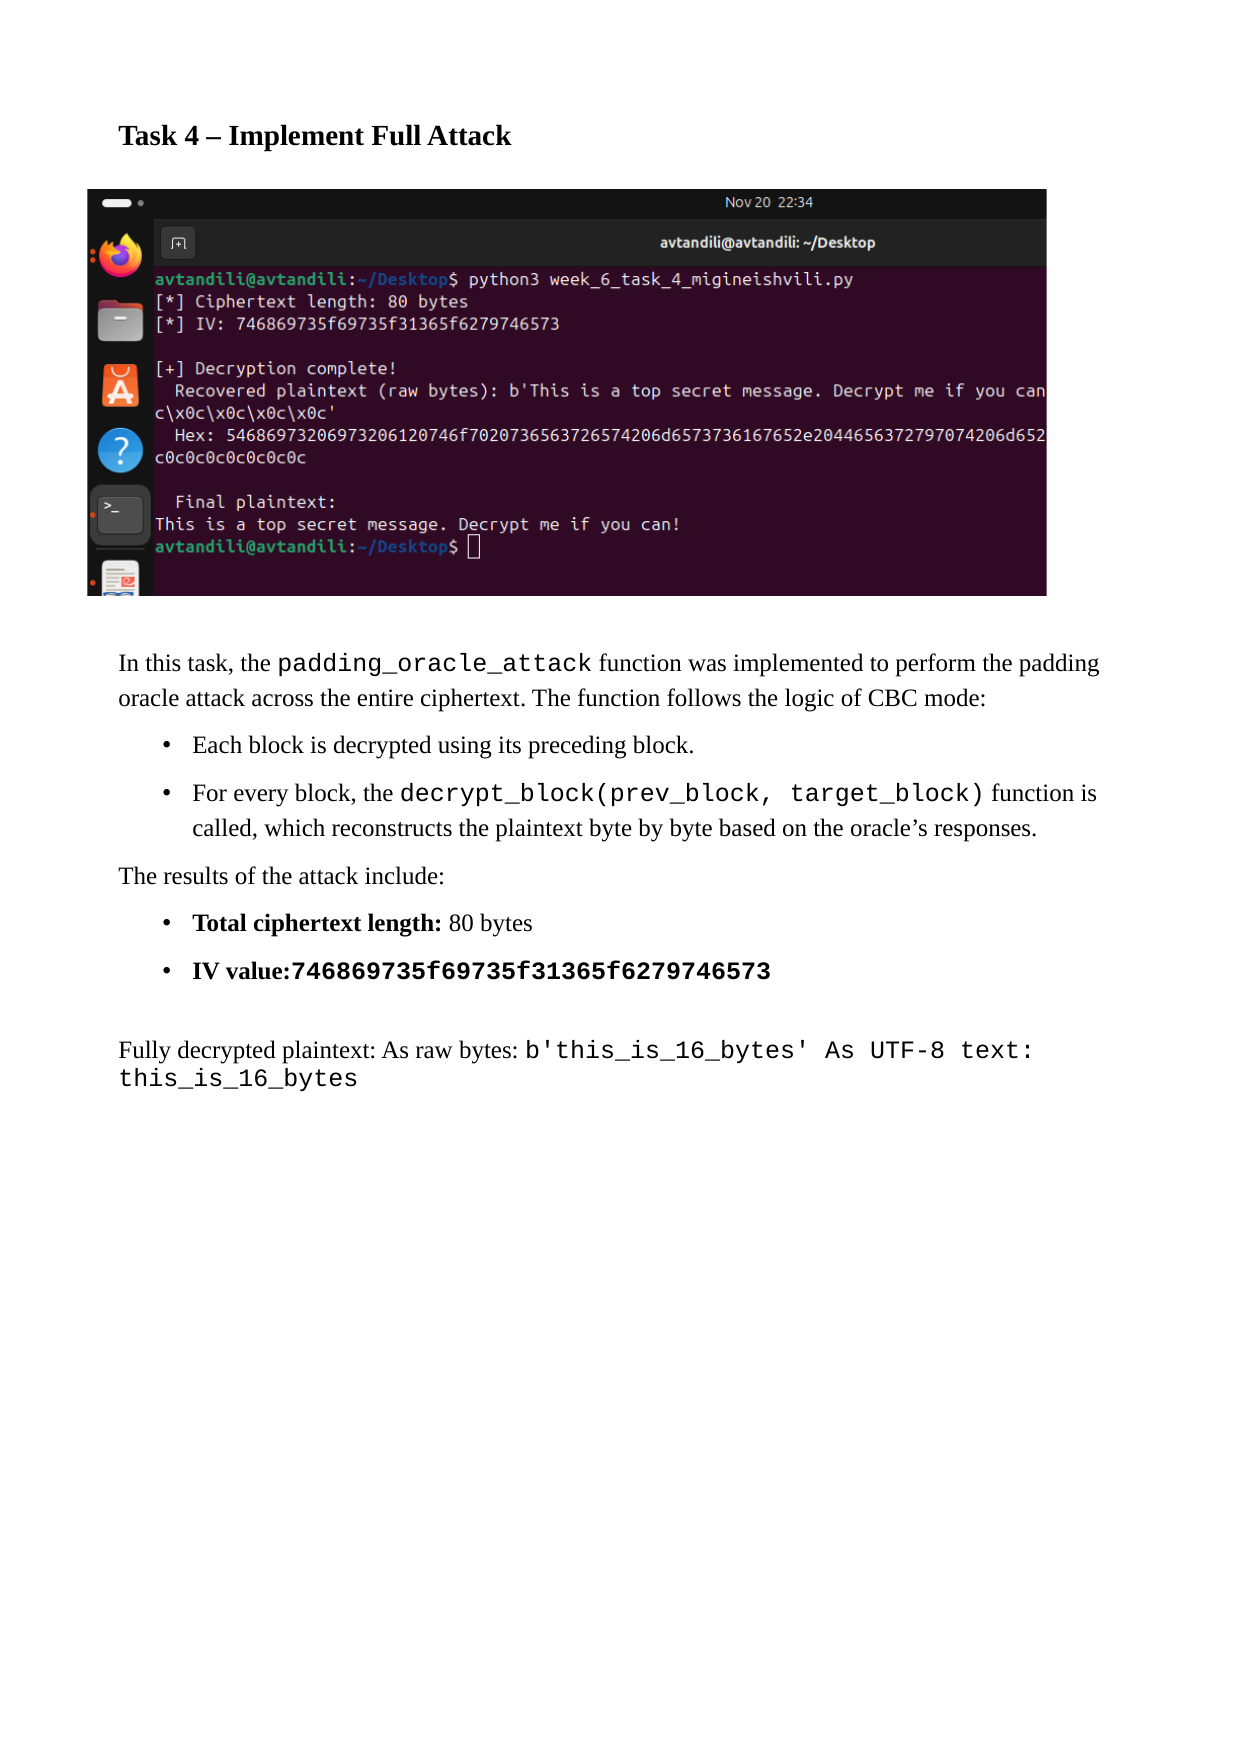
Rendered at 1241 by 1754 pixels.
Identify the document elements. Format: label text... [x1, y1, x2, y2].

list Each block is decrypted using its preceding block. [162, 731, 1122, 759]
text Fully decrypted plaintext: As raw bytes: b'this_is_16_bytes' As UTF‑8 text: this_is_16_bytes [118, 1035, 1122, 1094]
picture [87, 189, 1047, 596]
subtitle Task 4 – Implement Full Attack [118, 118, 1122, 152]
text In this task, the padding_oracle_attack function was implemented to perform the padding oracle attack across the entire ciphertext. The function follows the logic of CBC mode: [118, 648, 1122, 712]
list IV value:746869735f69735f31365f6279746573 [162, 956, 1122, 987]
list For every block, the decrypt_block(prev_block, target_block) function is called, which reconstructs the plaintext byte by byte based on the oracle’s responses. [162, 778, 1122, 842]
list Total ciphertext length: 80 bytes [162, 908, 1122, 937]
text The results of the attack include: [118, 861, 1122, 890]
